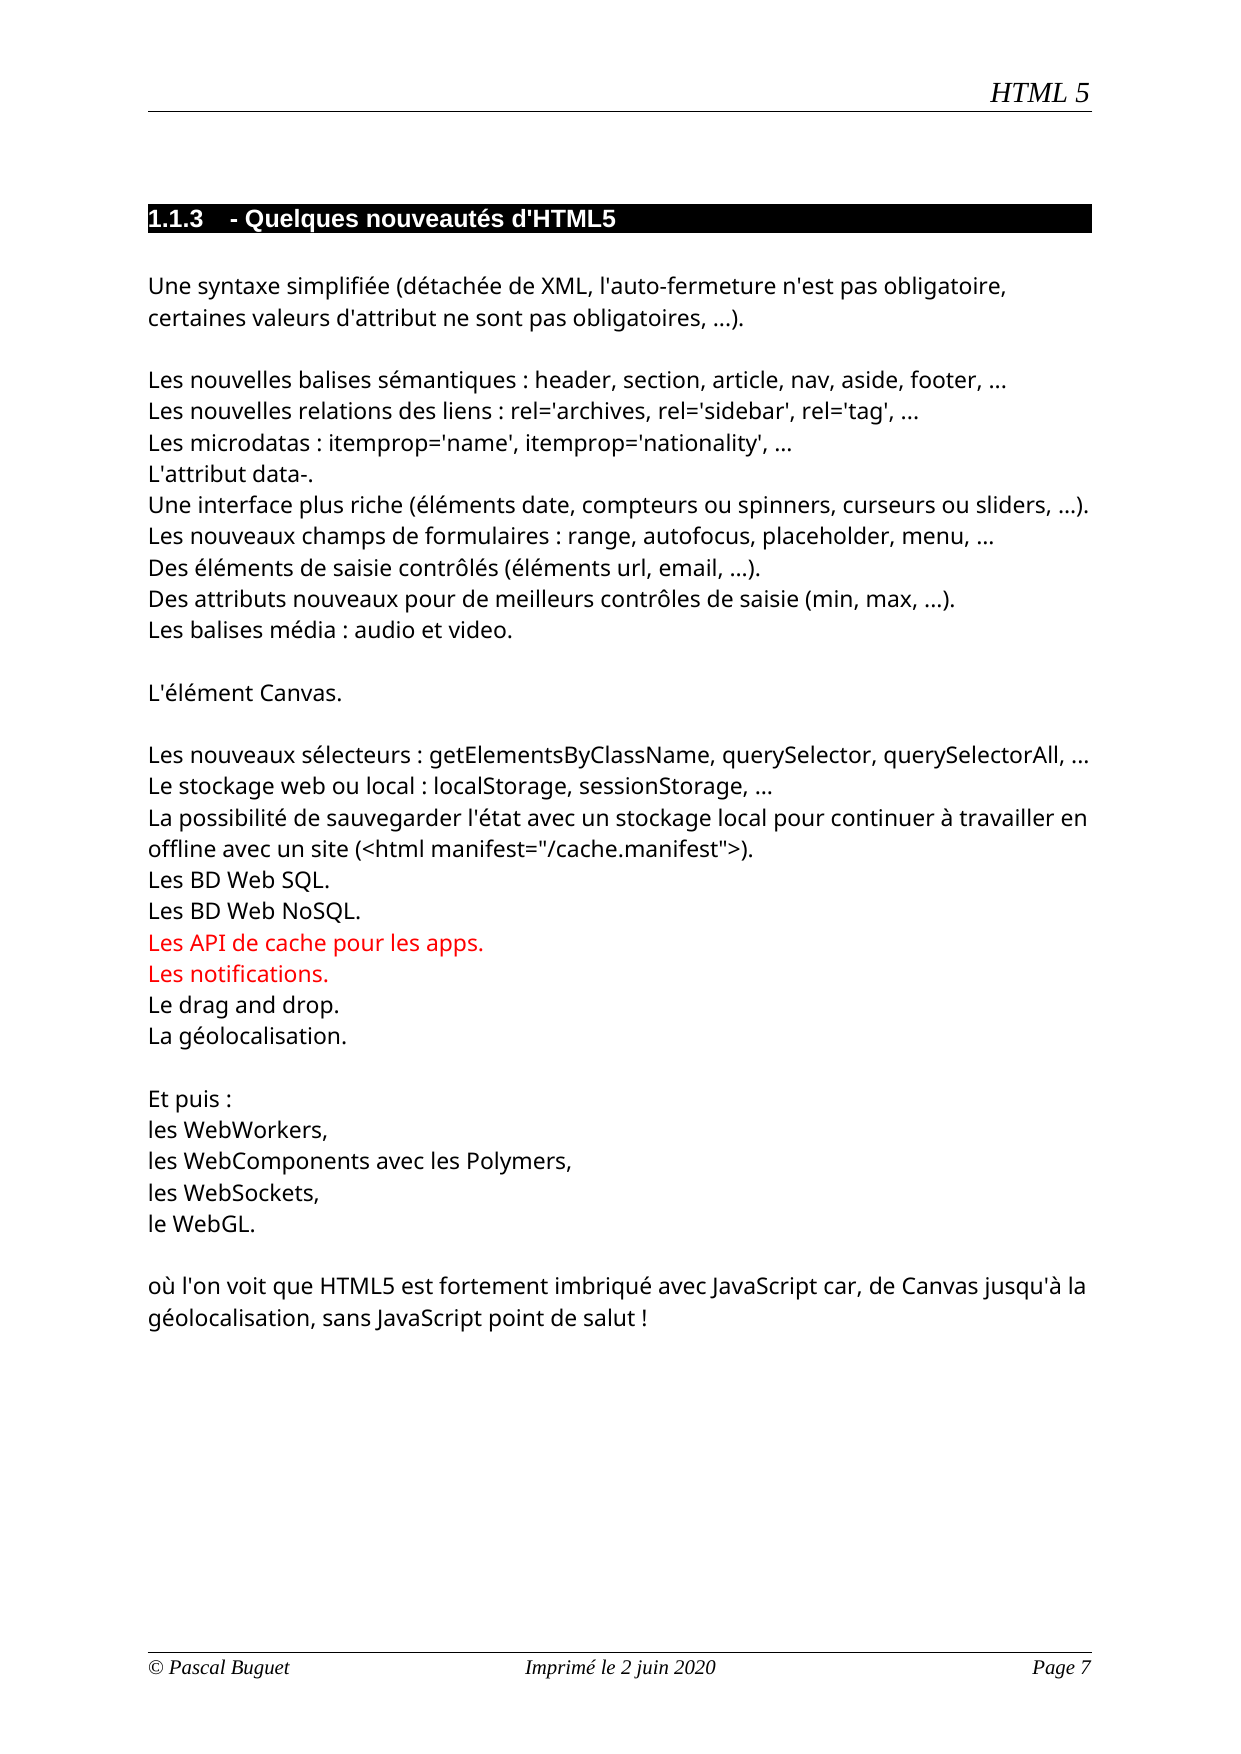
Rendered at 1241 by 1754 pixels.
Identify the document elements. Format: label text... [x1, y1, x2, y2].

text Les balises média : audio et video. [148, 614, 1092, 645]
text La possibilité de sauvegarder l'état avec un stockage local pour continuer à travailler en offline avec un site (<html manifest="/cache.manifest">). [148, 801, 1092, 864]
text Des éléments de saisie contrôlés (éléments url, email, …). [148, 551, 1092, 583]
text Les API de cache pour les apps. [148, 926, 1092, 958]
text Le stockage web ou local : localStorage, sessionStorage, … [148, 770, 1092, 801]
text Le drag and drop. [148, 989, 1092, 1020]
text les WebComponents avec les Polymers, [148, 1145, 1092, 1176]
text les WebWorkers, [148, 1114, 1092, 1145]
text Une syntaxe simplifiée (détachée de XML, l'auto-fermeture n'est pas obligatoire, certaines valeurs d'attribut ne sont pas obligatoires, ...). [148, 270, 1092, 333]
text Les BD Web SQL. [148, 864, 1092, 895]
text Une interface plus riche (éléments date, compteurs ou spinners, curseurs ou sliders, …). [148, 489, 1092, 520]
text Les microdatas : itemprop='name', itemprop='nationality', … [148, 426, 1092, 458]
text où l'on voit que HTML5 est fortement imbriqué avec JavaScript car, de Canvas jusqu'à la géolocalisation, sans JavaScript point de salut ! [148, 1270, 1092, 1333]
text L'élément Canvas. [148, 676, 1092, 708]
text Les BD Web NoSQL. [148, 895, 1092, 926]
text L'attribut data-. [148, 458, 1092, 489]
text La géolocalisation. [148, 1020, 1092, 1051]
text Les nouveaux champs de formulaires : range, autofocus, placeholder, menu, … [148, 520, 1092, 551]
subtitle - Quelques nouveautés d'HTML5 [148, 204, 1092, 233]
text Les nouvelles balises sémantiques : header, section, article, nav, aside, footer, ... [148, 364, 1092, 395]
text Les notifications. [148, 958, 1092, 989]
text les WebSockets, [148, 1176, 1092, 1208]
text Les nouvelles relations des liens : rel='archives, rel='sidebar', rel='tag', ... [148, 395, 1092, 426]
text Les nouveaux sélecteurs : getElementsByClassName, querySelector, querySelectorAll, ... [148, 739, 1092, 770]
text Des attributs nouveaux pour de meilleurs contrôles de saisie (min, max, ...). [148, 583, 1092, 614]
text le WebGL. [148, 1208, 1092, 1239]
text Et puis : [148, 1083, 1092, 1114]
